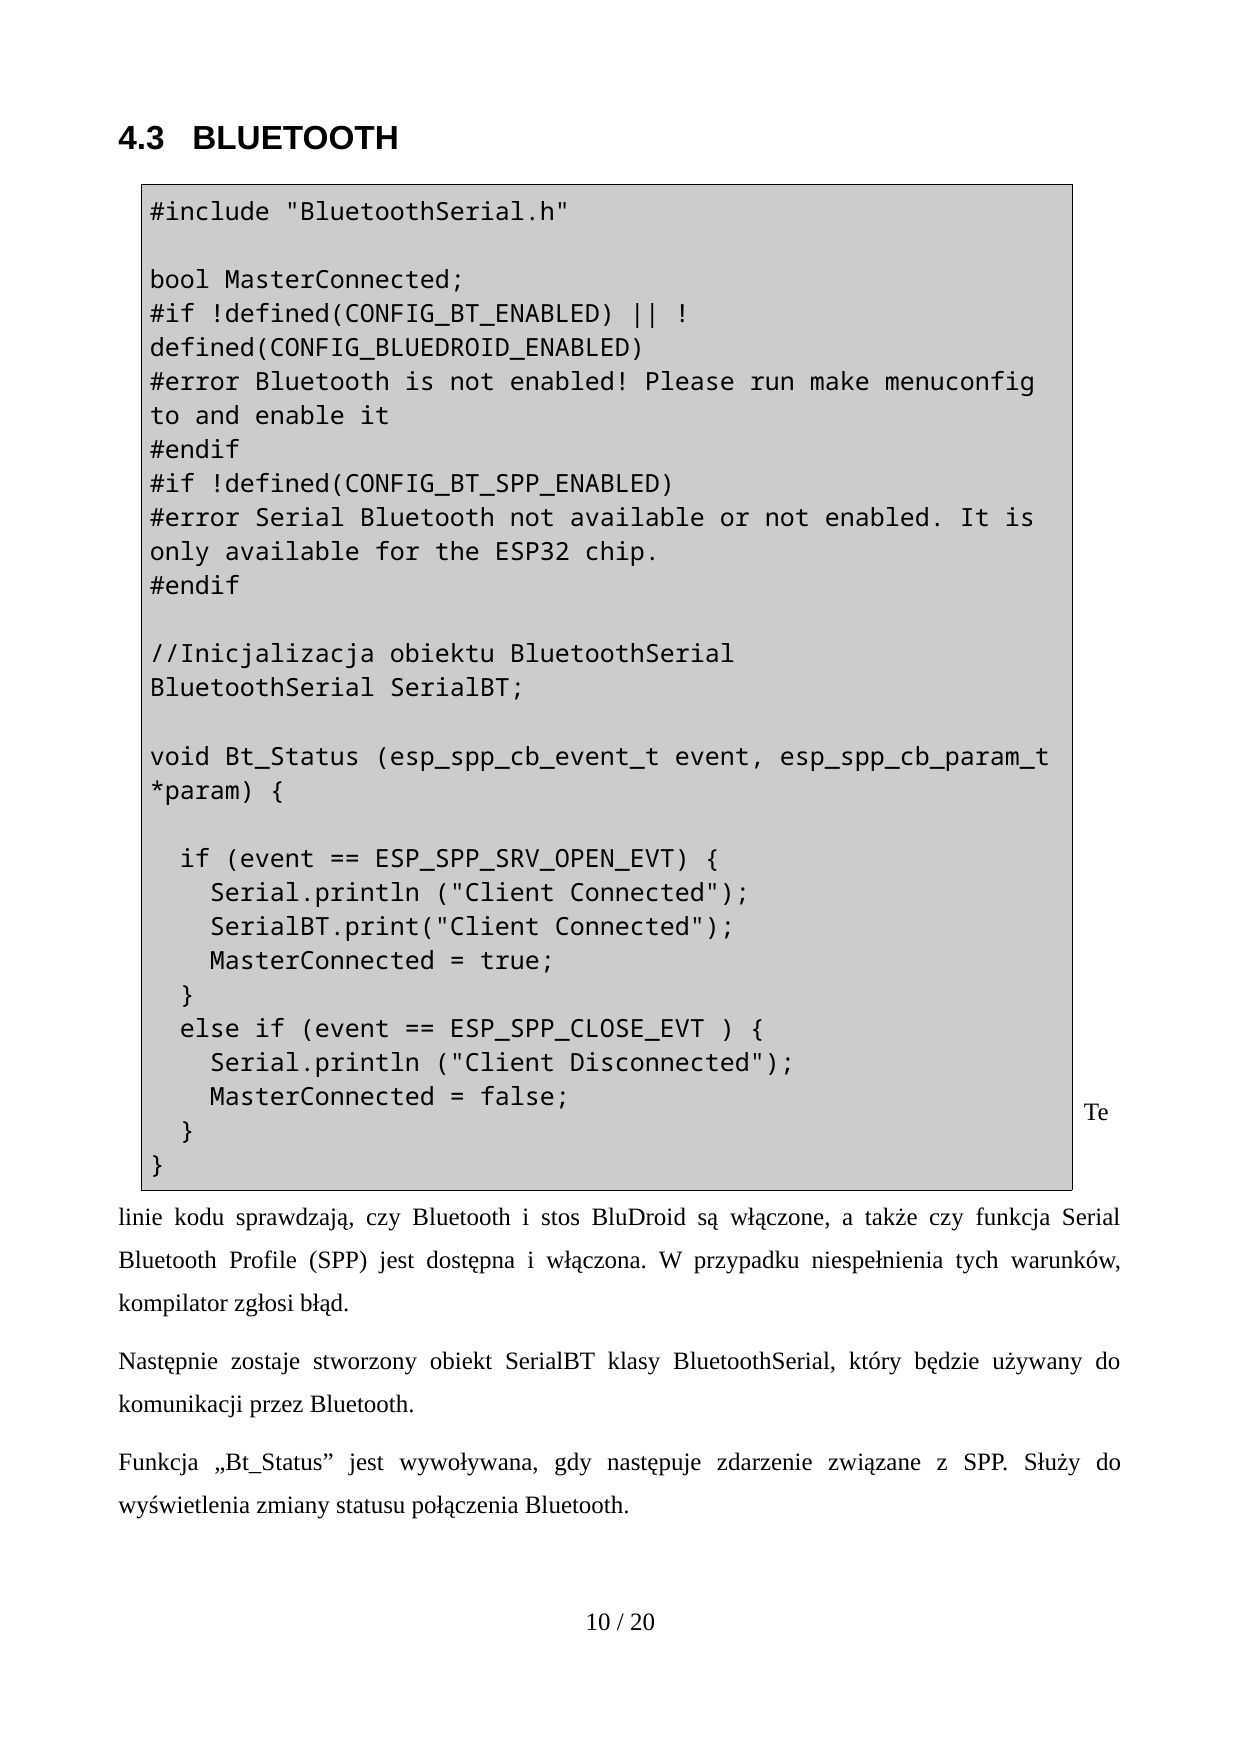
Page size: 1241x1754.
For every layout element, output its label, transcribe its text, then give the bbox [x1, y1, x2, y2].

text //Inicjalizacja obiektu BluetoothSerial [149, 636, 1063, 670]
text } [149, 1113, 1063, 1147]
text } [149, 977, 1063, 1011]
text if (event == ESP_SPP_SRV_OPEN_EVT) { [149, 840, 1063, 874]
text #if !defined(CONFIG_BT_SPP_ENABLED) [149, 466, 1063, 500]
text void Bt_Status (esp_spp_cb_event_t event, esp_spp_cb_param_t *param) { [149, 738, 1063, 806]
text #error Bluetooth is not enabled! Please run make menuconfig to and enable it [149, 363, 1063, 432]
subtitle BLUETOOTH [118, 118, 1122, 157]
text #endif [149, 568, 1063, 602]
text Te linie kodu sprawdzają, czy Bluetooth i stos BluDroid są włączone, a także czy funkcja Serial Bluetooth Profile (SPP) jest dostępna i włączona. W przypadku niespełnienia tych warunków, kompilator zgłosi błąd. [118, 1097, 1122, 1317]
text else if (event == ESP_SPP_CLOSE_EVT ) { [149, 1011, 1063, 1045]
text #if !defined(CONFIG_BT_ENABLED) || !defined(CONFIG_BLUEDROID_ENABLED) [149, 295, 1063, 363]
text Następnie zostaje stworzony obiekt SerialBT klasy BluetoothSerial, który będzie używany do komunikacji przez Bluetooth. [118, 1346, 1122, 1418]
text MasterConnected = true; [149, 943, 1063, 977]
text bool MasterConnected; [149, 261, 1063, 295]
text #include "BluetoothSerial.h" [149, 193, 1063, 227]
text SerialBT.print("Client Connected"); [149, 908, 1063, 943]
text Serial.println ("Client Disconnected"); [149, 1045, 1063, 1079]
text MasterConnected = false; [149, 1079, 1063, 1113]
text Serial.println ("Client Connected"); [149, 874, 1063, 908]
text Funkcja „Bt_Status” jest wywoływana, gdy następuje zdarzenie związane z SPP. Służy do wyświetlenia zmiany statusu połączenia Bluetooth. [118, 1447, 1122, 1518]
text } [149, 1147, 1063, 1181]
text #error Serial Bluetooth not available or not enabled. It is only available for the ESP32 chip. [149, 500, 1063, 568]
text BluetoothSerial SerialBT; [149, 670, 1063, 704]
text #endif [149, 432, 1063, 466]
